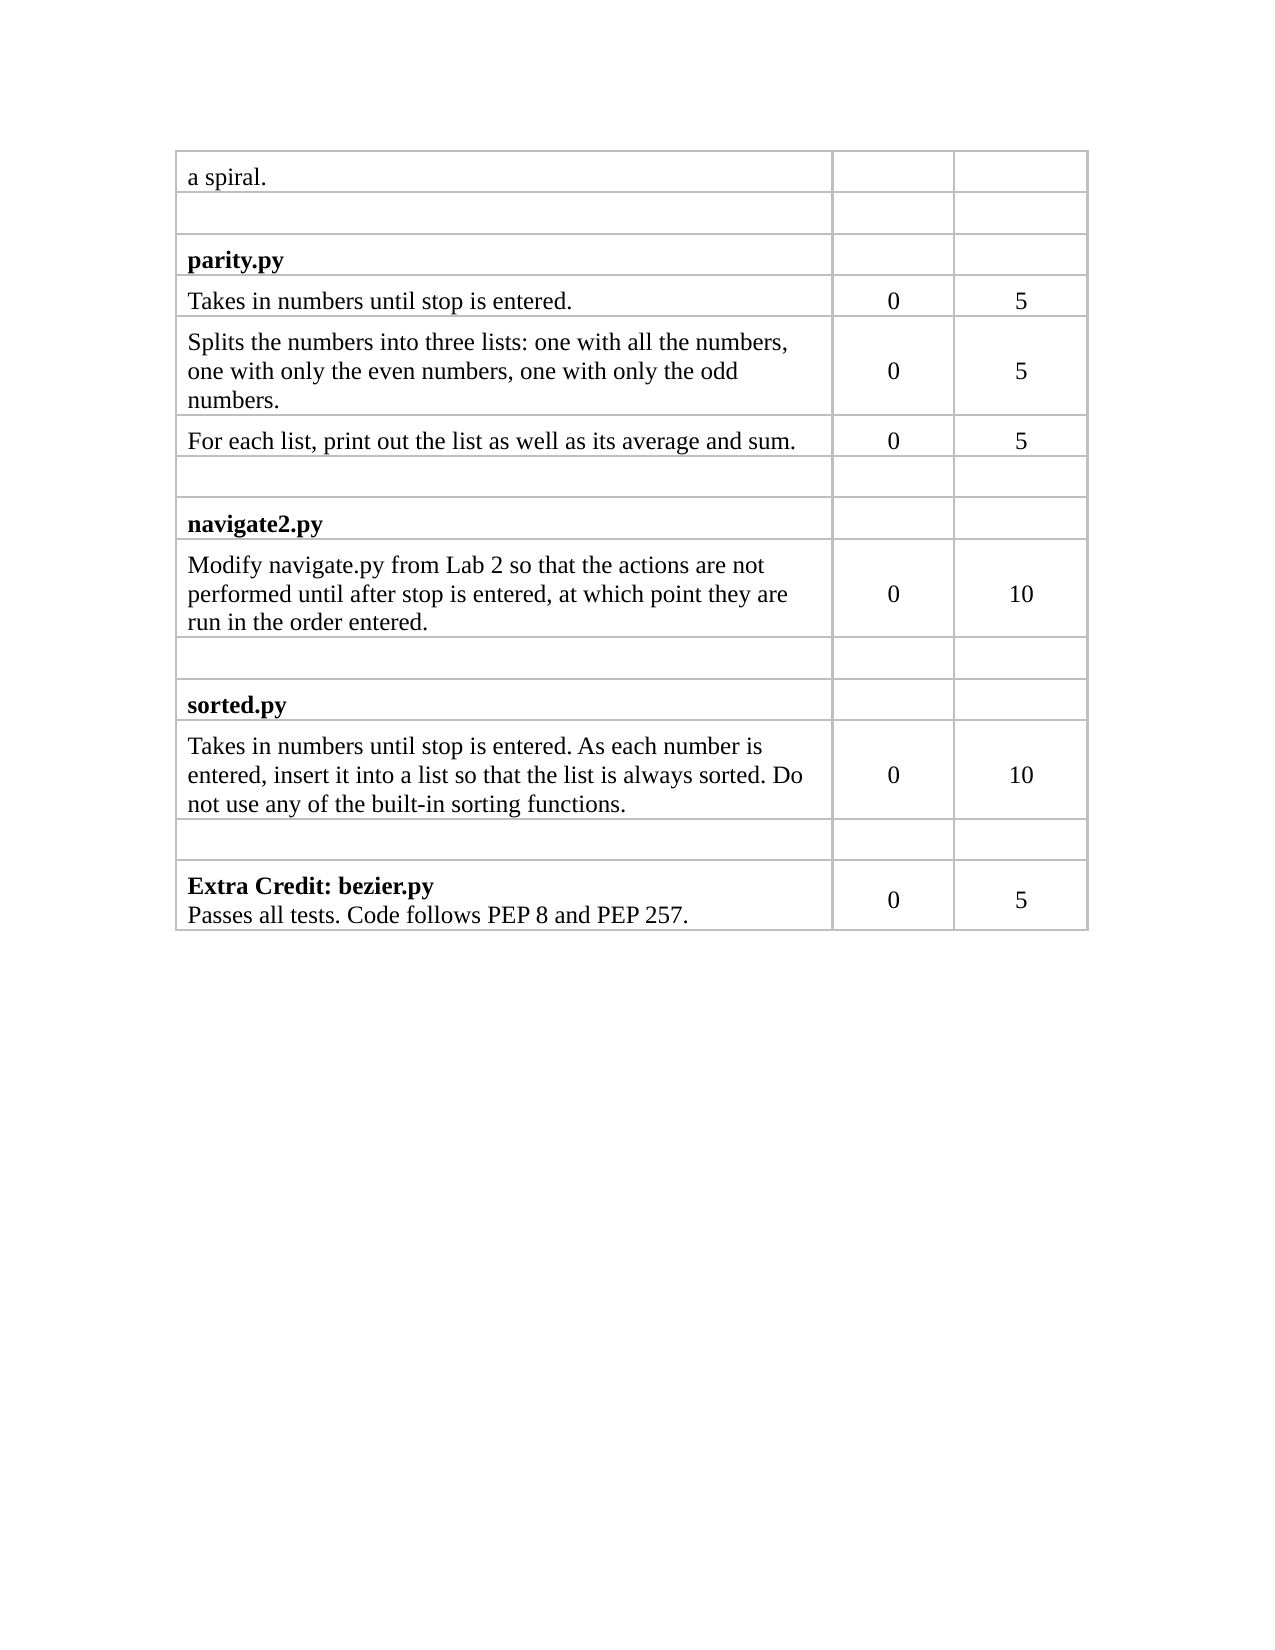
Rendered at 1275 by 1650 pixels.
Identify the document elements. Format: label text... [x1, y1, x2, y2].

table_cell 0 [834, 721, 953, 817]
table_cell [834, 820, 953, 859]
table_cell 0 [834, 416, 953, 455]
table_cell [834, 680, 953, 719]
table_cell [955, 498, 1086, 537]
table_cell [955, 152, 1086, 191]
table_cell 10 [955, 540, 1086, 636]
table_cell [955, 457, 1086, 496]
table_cell 5 [955, 416, 1086, 455]
table_cell [834, 638, 953, 677]
table_cell [955, 638, 1086, 677]
table_cell a spiral. [177, 152, 831, 191]
table_cell [955, 820, 1086, 859]
table_cell 5 [955, 317, 1086, 414]
table_cell [834, 457, 953, 496]
table_cell [834, 152, 953, 191]
table_cell [177, 820, 831, 859]
table_cell Extra Credit: bezier.py Passes all tests. Code follows PEP 8 and PEP 257. [177, 861, 831, 929]
table_cell 0 [834, 861, 953, 929]
table_cell Splits the numbers into three lists: one with all the numbers, one with only the even numbers, one with only the odd numbers. [177, 317, 831, 414]
table_cell 0 [834, 540, 953, 636]
table_cell [834, 498, 953, 537]
table_cell [955, 235, 1086, 274]
table_cell Takes in numbers until stop is entered. [177, 276, 831, 315]
table_cell [177, 638, 831, 677]
table_cell Modify navigate.py from Lab 2 so that the actions are not performed until after stop is entered, at which point they are run in the order entered. [177, 540, 831, 636]
table_cell For each list, print out the list as well as its average and sum. [177, 416, 831, 455]
table_cell 5 [955, 276, 1086, 315]
table_cell [834, 193, 953, 232]
table_cell [955, 193, 1086, 232]
table_cell [177, 457, 831, 496]
table_cell [955, 680, 1086, 719]
table_cell navigate2.py [177, 498, 831, 537]
table_cell [834, 235, 953, 274]
table_cell 0 [834, 276, 953, 315]
table_cell parity.py [177, 235, 831, 274]
table_cell Takes in numbers until stop is entered. As each number is entered, insert it into a list so that the list is always sorted. Do not use any of the built-in sorting functions. [177, 721, 831, 817]
table_cell 5 [955, 861, 1086, 929]
table_cell 0 [834, 317, 953, 414]
table_cell 10 [955, 721, 1086, 817]
table_cell sorted.py [177, 680, 831, 719]
table_cell [177, 193, 831, 232]
